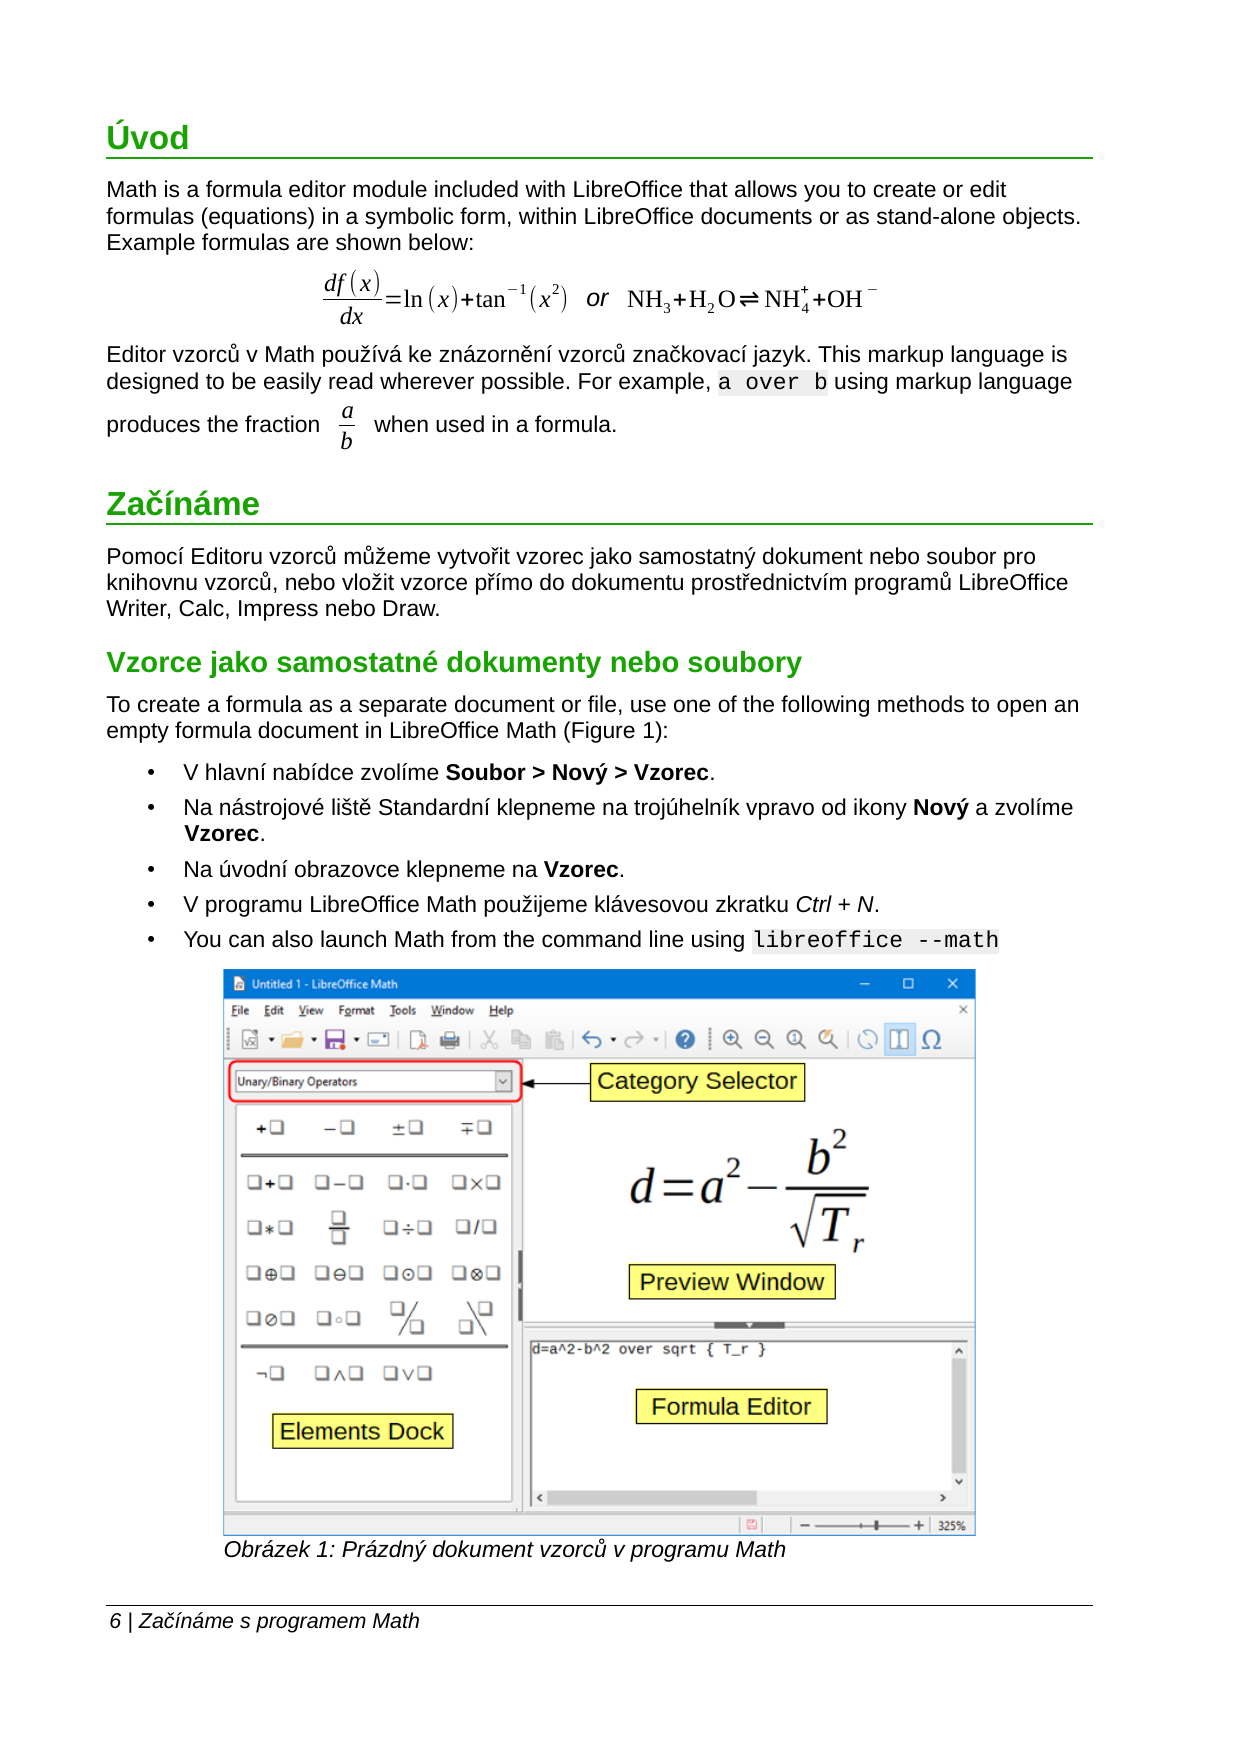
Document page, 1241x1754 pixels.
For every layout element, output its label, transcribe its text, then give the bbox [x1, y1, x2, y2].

list V hlavní nabídce zvolíme Soubor > Nový > Vzorec. [144, 756, 1093, 785]
subtitle Začínáme [106, 484, 1093, 523]
text Pomocí Editoru vzorců můžeme vytvořit vzorec jako samostatný dokument nebo soubor pro knihovnu vzorců, nebo vložit vzorce přímo do dokumentu prostřednictvím programů LibreOffice Writer, Calc, Impress nebo Draw. [106, 543, 1093, 622]
subtitle Vzorce jako samostatné dokumenty nebo soubory [106, 645, 1093, 679]
list Na úvodní obrazovce klepneme na Vzorec. [144, 853, 1093, 882]
text Obrázek 1: Prázdný dokument vzorců v programu Math [223, 1536, 976, 1562]
text or [106, 268, 1093, 329]
list Na nástrojové liště Standardní klepneme na trojúhelník vpravo od ikony Nový a zvolíme Vzorec. [144, 791, 1093, 847]
picture [223, 969, 976, 1536]
subtitle Úvod [106, 118, 1093, 157]
list V programu LibreOffice Math použijeme klávesovou zkratku Ctrl + N. [144, 888, 1093, 917]
text Math is a formula editor module included with LibreOffice that allows you to create or edit formulas (equations) in a symbolic form, within LibreOffice documents or as stand-alone objects. Example formulas are shown below: [106, 176, 1093, 255]
text To create a formula as a separate document or file, use one of the following methods to open an empty formula document in LibreOffice Math (Figure 1): [106, 691, 1093, 743]
list You can also launch Math from the command line using libreoffice --math [144, 923, 1093, 957]
text Editor vzorců v Math používá ke znázornění vzorců značkovací jazyk. This markup language is designed to be easily read wherever possible. For example, a over b using markup language produces the fractionwhen used in a formula. [106, 341, 1093, 455]
